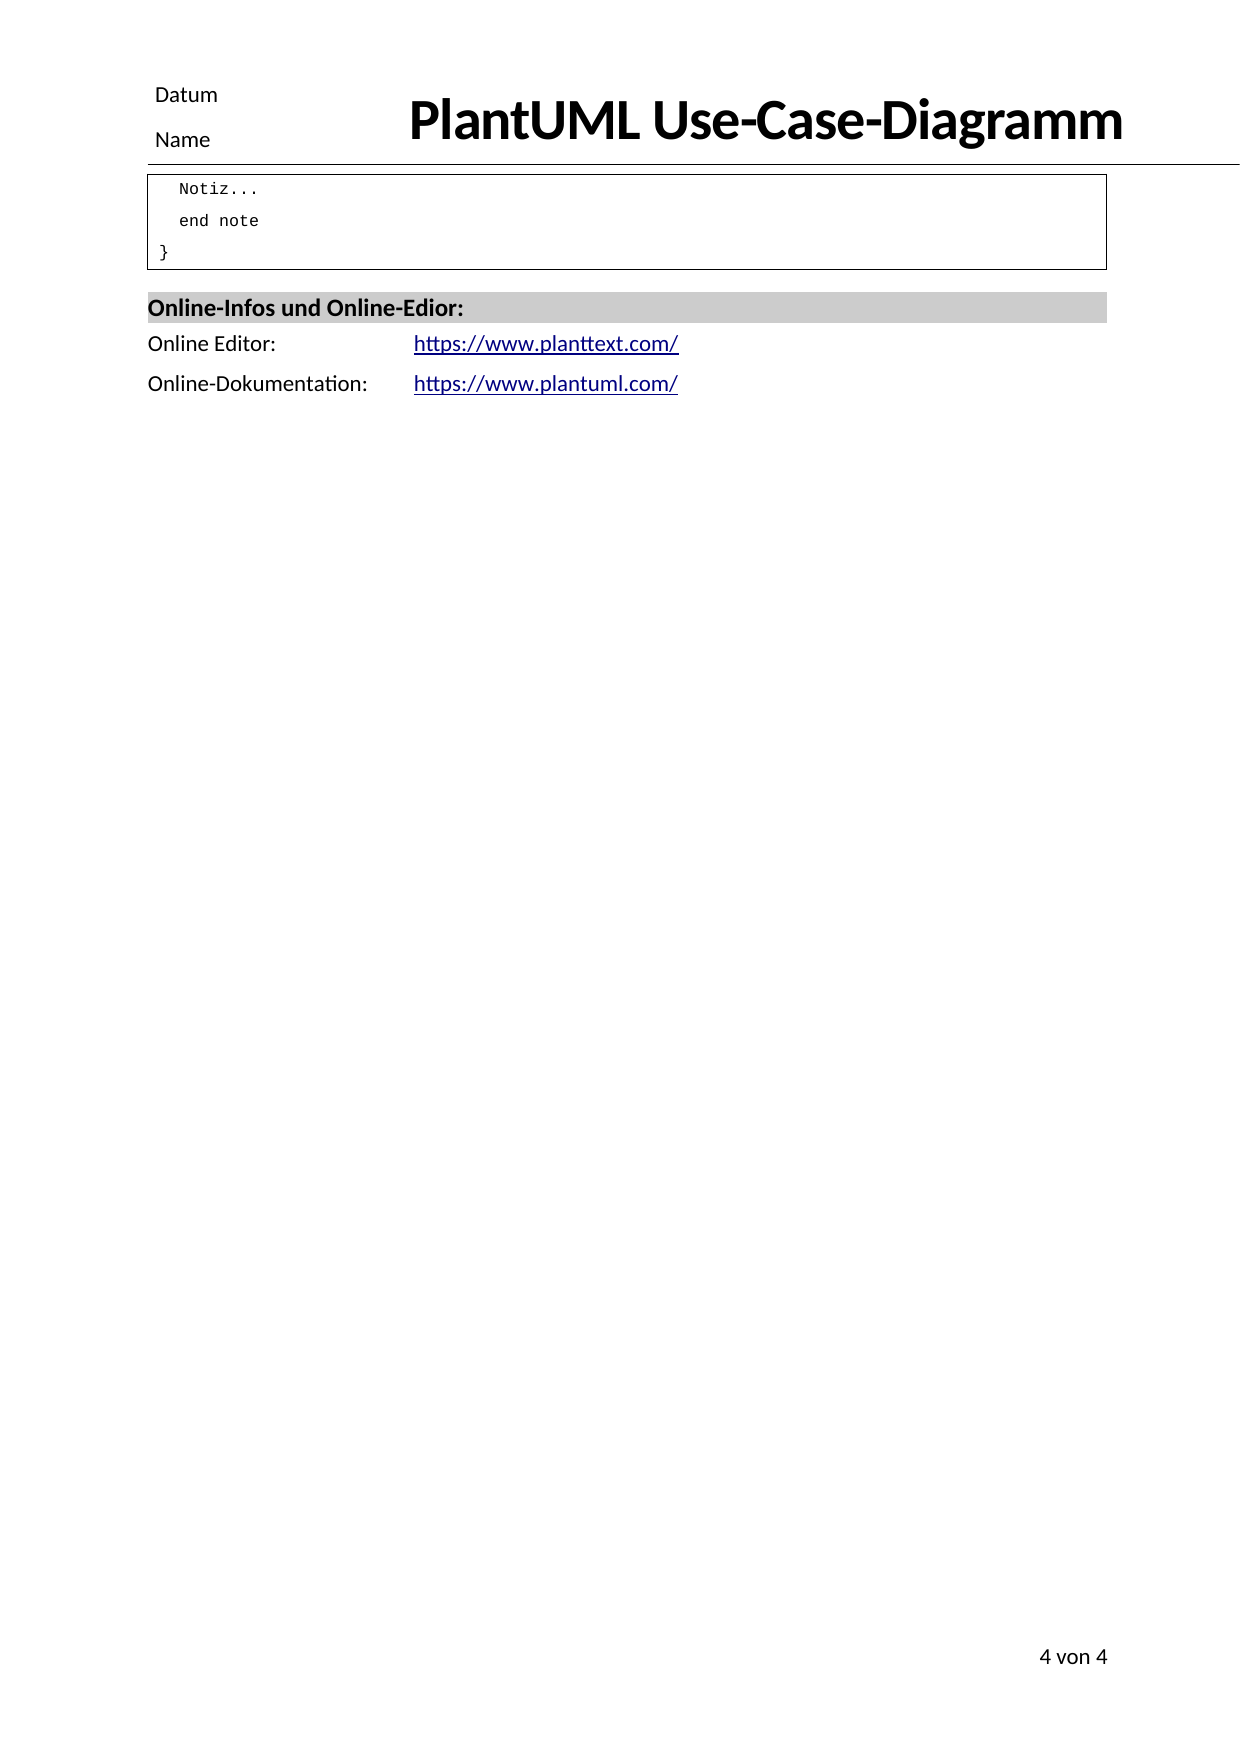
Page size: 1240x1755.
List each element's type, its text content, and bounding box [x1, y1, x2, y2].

text Online Editor: https://www.planttext.com/ [148, 329, 1107, 357]
text Online-Infos und Online-Edior: [148, 292, 1107, 323]
table_header Notiz... end note } [148, 175, 1106, 268]
text Online-Dokumentation: https://www.plantuml.com/ [148, 369, 1107, 398]
